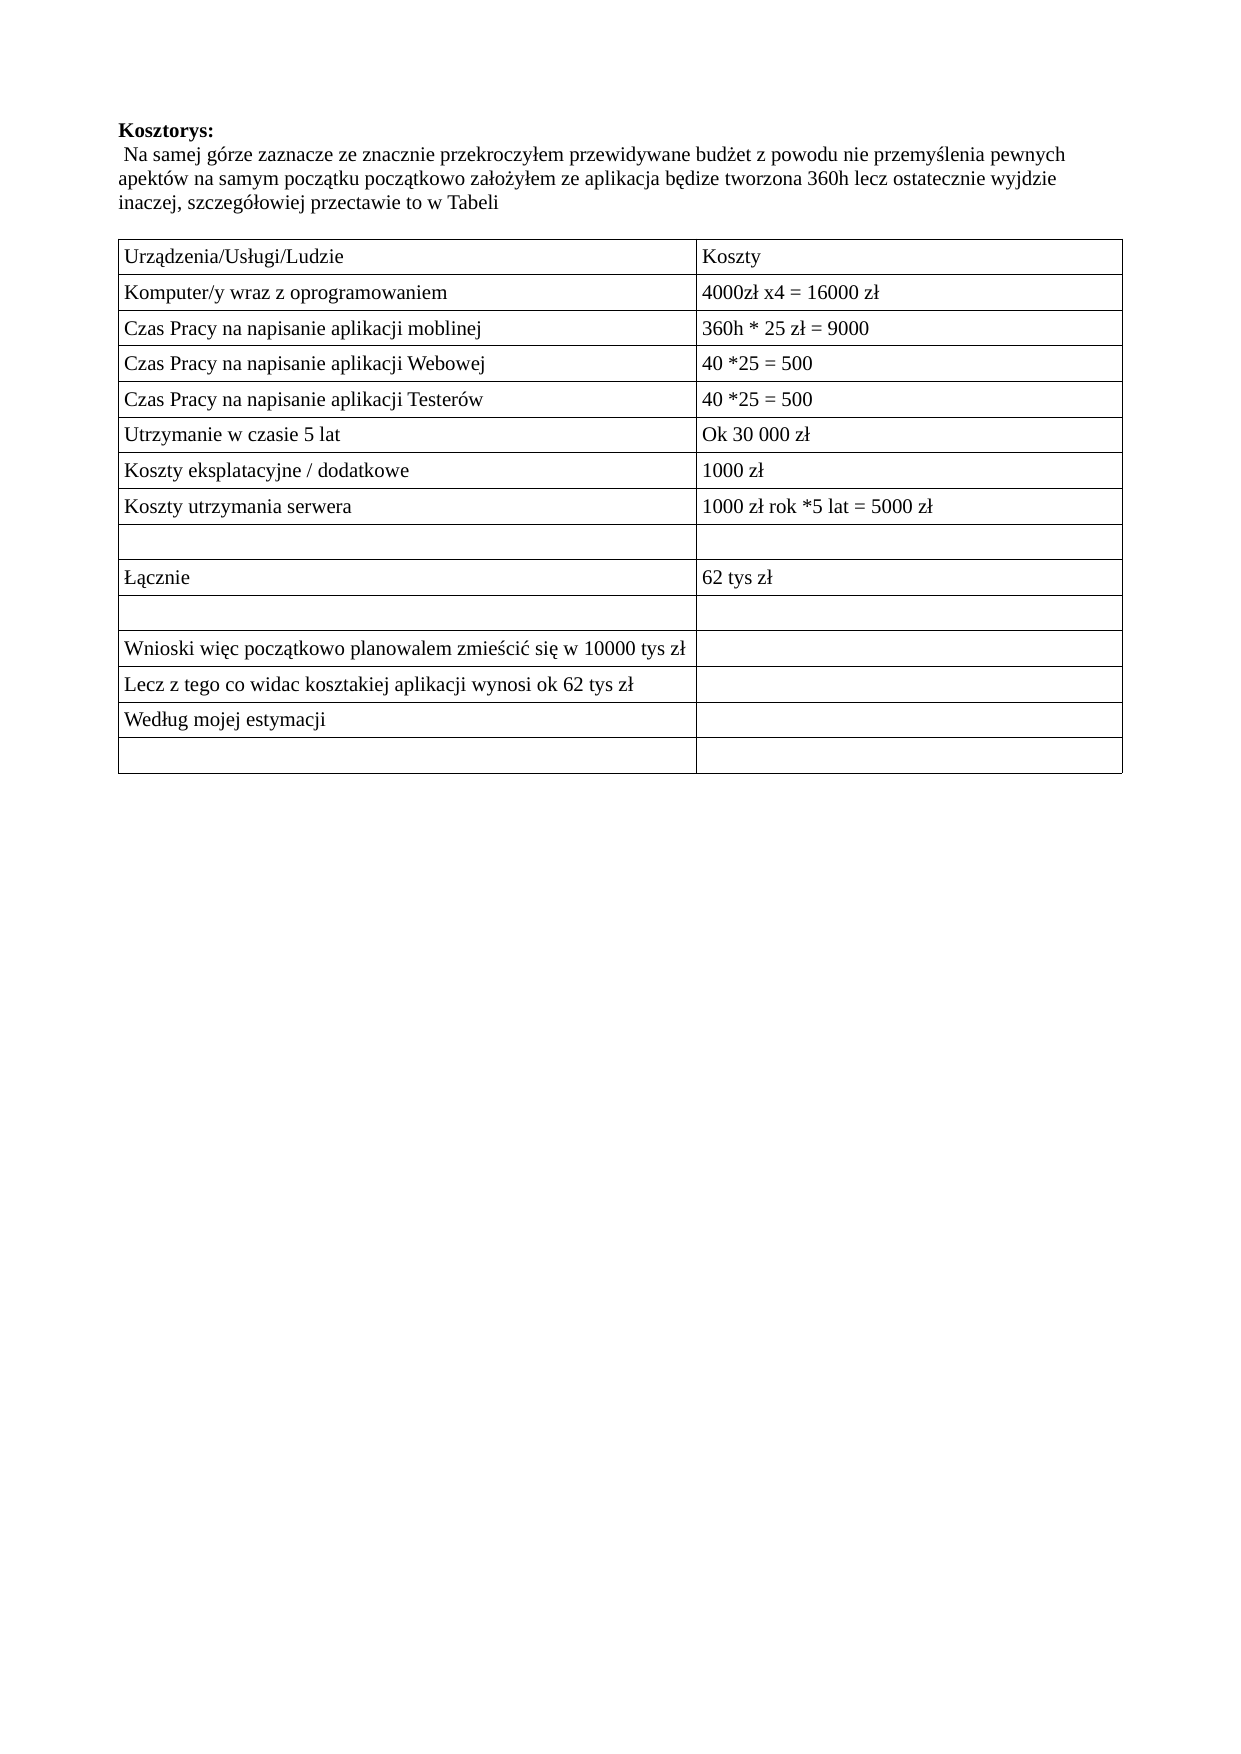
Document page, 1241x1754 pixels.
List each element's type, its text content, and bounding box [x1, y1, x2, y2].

table_cell 1000 zł rok *5 lat = 5000 zł [697, 489, 1122, 523]
table_cell Komputer/y wraz z oprogramowaniem [119, 275, 696, 310]
table_cell [697, 525, 1122, 559]
table_cell Według mojej estymacji [119, 703, 696, 737]
table_cell 1000 zł [697, 453, 1122, 488]
table_cell Koszty utrzymania serwera [119, 489, 696, 523]
table_cell 40 *25 = 500 [697, 382, 1122, 417]
table_cell Czas Pracy na napisanie aplikacji moblinej [119, 311, 696, 345]
table_cell [119, 738, 696, 773]
table_cell Lecz z tego co widac kosztakiej aplikacji wynosi ok 62 tys zł [119, 667, 696, 702]
table_cell Wnioski więc początkowo planowalem zmieścić się w 10000 tys zł [119, 631, 696, 666]
table_cell 62 tys zł [697, 560, 1122, 595]
table_cell [697, 631, 1122, 666]
table_cell [119, 525, 696, 559]
table_cell [697, 596, 1122, 630]
table_cell Koszty eksplatacyjne / dodatkowe [119, 453, 696, 488]
table_cell 40 *25 = 500 [697, 346, 1122, 381]
text Na samej górze zaznacze ze znacznie przekroczyłem przewidywane budżet z powodu nie przemyślenia pewnych apektów na samym początku początkowo założyłem ze aplikacja będize tworzona 360h lecz ostatecznie wyjdzie inaczej, szczegółowiej przectawie to w Tabeli [118, 142, 1122, 214]
table_cell Utrzymanie w czasie 5 lat [119, 418, 696, 452]
table_cell 4000zł x4 = 16000 zł [697, 275, 1122, 310]
table_cell Czas Pracy na napisanie aplikacji Testerów [119, 382, 696, 417]
table_cell [697, 667, 1122, 702]
table_cell 360h * 25 zł = 9000 [697, 311, 1122, 345]
table_header Urządzenia/Usługi/Ludzie [119, 240, 696, 274]
table_cell Ok 30 000 zł [697, 418, 1122, 452]
table_cell [119, 596, 696, 630]
table_cell [697, 738, 1122, 773]
table_header Koszty [697, 240, 1122, 274]
table_cell Czas Pracy na napisanie aplikacji Webowej [119, 346, 696, 381]
table_cell Łącznie [119, 560, 696, 595]
text Kosztorys: [118, 118, 1122, 142]
table_cell [697, 703, 1122, 737]
